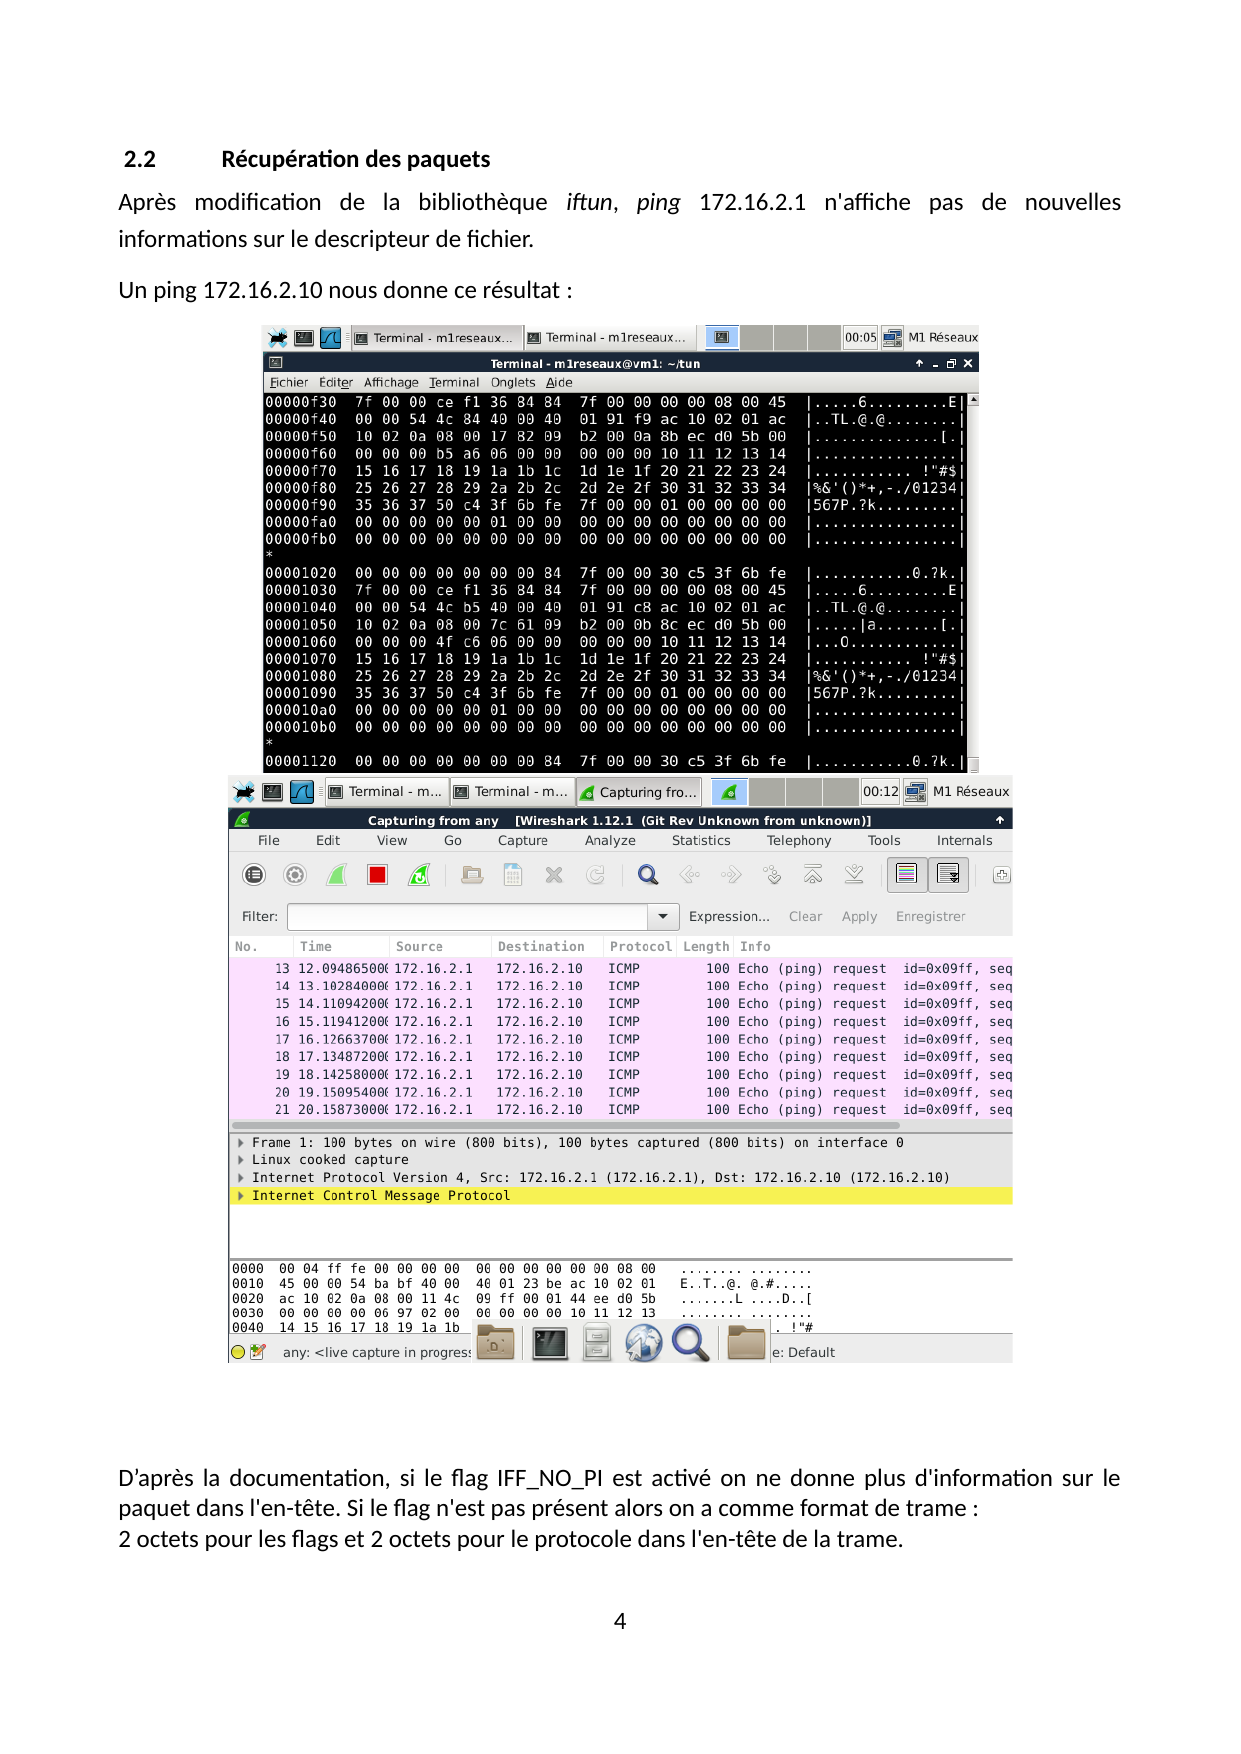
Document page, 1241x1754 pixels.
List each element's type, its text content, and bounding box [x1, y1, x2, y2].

text Un ping 172.16.2.10 nous donne ce résultat : [118, 274, 1122, 304]
text Après modification de la bibliothèque iftun, ping 172.16.2.1 n'affiche pas de nouvelles informations sur le descripteur de fichier. [118, 186, 1122, 253]
subtitle Récupération des paquets [118, 143, 1122, 174]
text 2 octets pour les flags et 2 octets pour le protocole dans l'en-tête de la trame. [118, 1523, 1122, 1553]
text D’après la documentation, si le flag IFF_NO_PI est activé on ne donne plus d'information sur le paquet dans l'en-tête. Si le flag n'est pas présent alors on a comme format de trame : [118, 1462, 1122, 1523]
